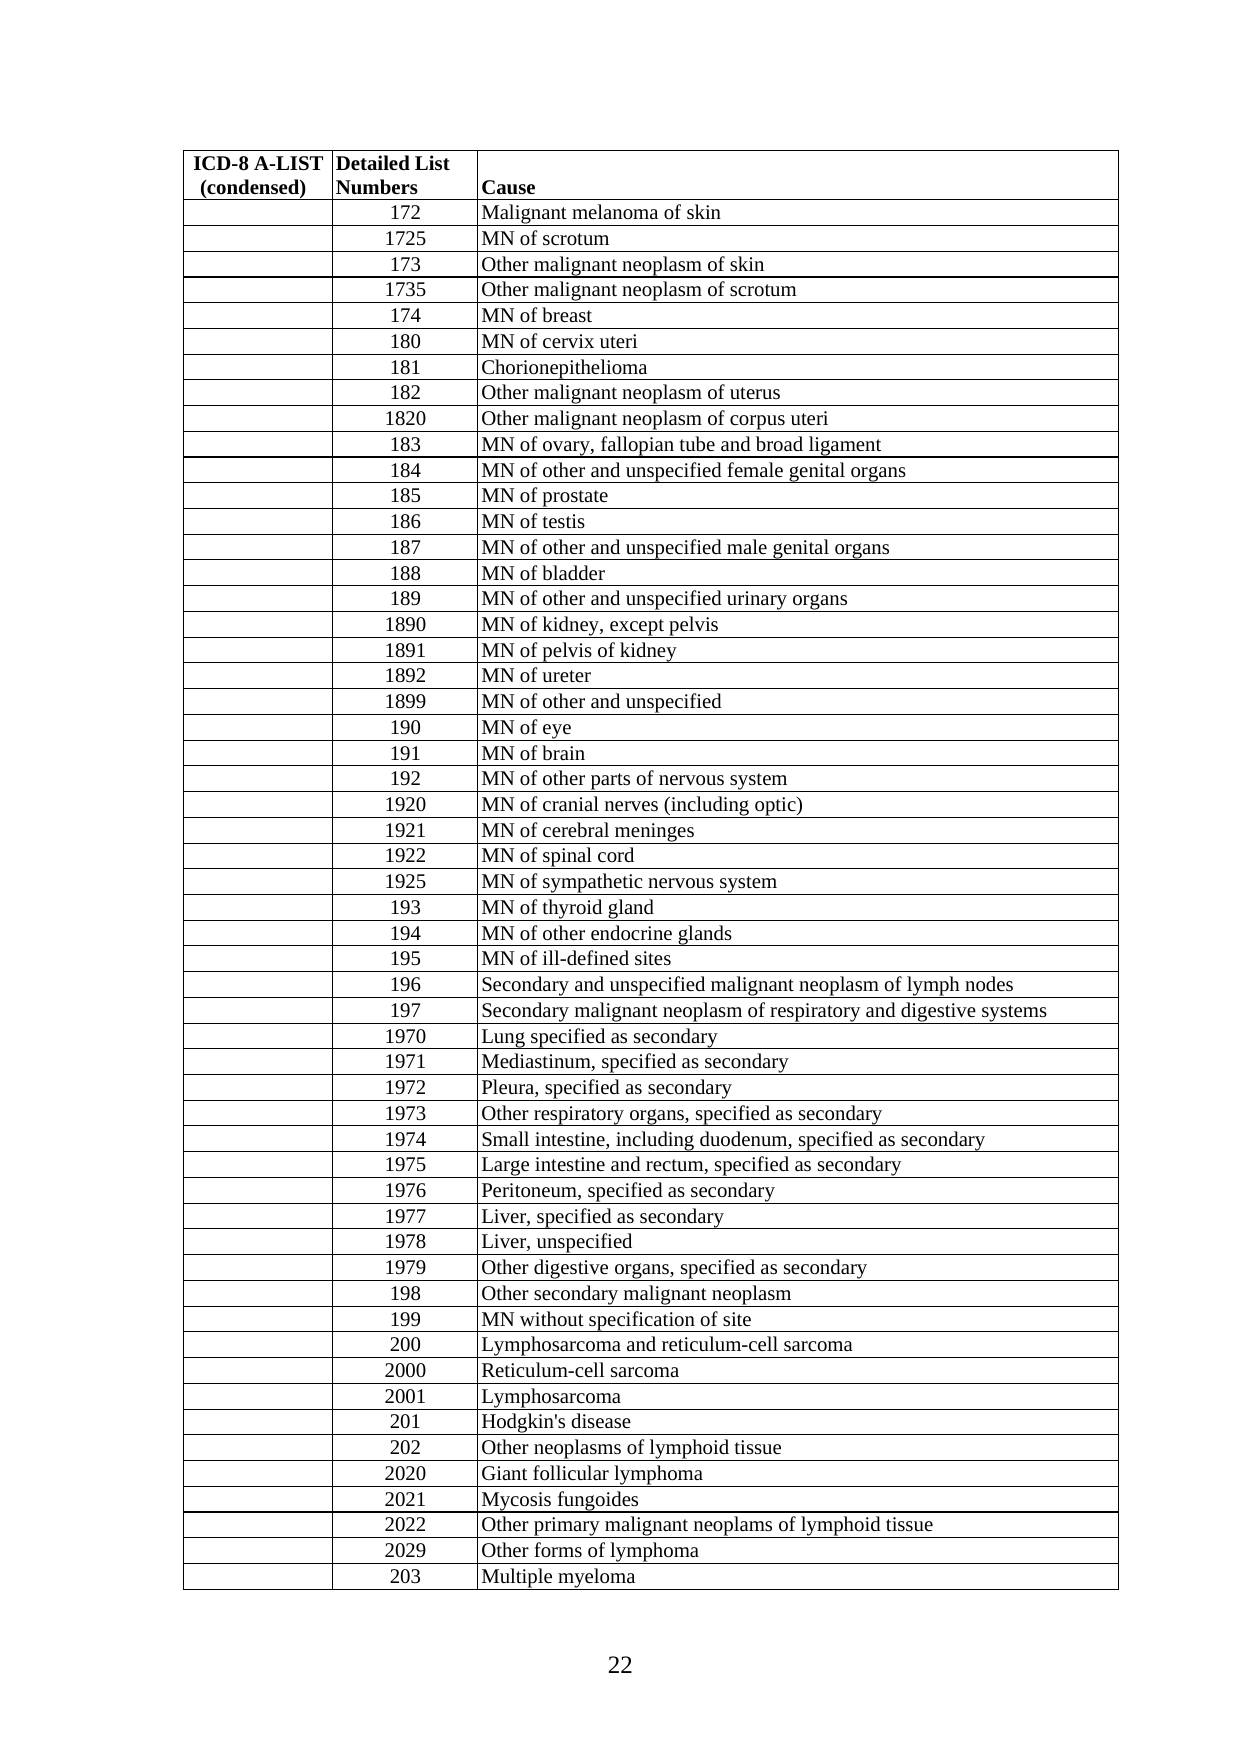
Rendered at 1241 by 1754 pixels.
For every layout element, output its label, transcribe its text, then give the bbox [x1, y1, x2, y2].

table_cell [184, 663, 332, 688]
table_cell 1899 [333, 689, 477, 714]
table_cell [184, 560, 332, 585]
table_cell 1971 [333, 1049, 477, 1074]
table_cell MN of prostate [478, 483, 1118, 508]
table_cell Mycosis fungoides [478, 1487, 1118, 1511]
table_cell 202 [333, 1435, 477, 1460]
table_cell 1972 [333, 1075, 477, 1100]
table_cell Other primary malignant neoplams of lymphoid tissue [478, 1513, 1118, 1537]
table_cell 2029 [333, 1538, 477, 1563]
table_cell [184, 1538, 332, 1563]
table_cell [184, 1024, 332, 1048]
table_cell [184, 355, 332, 379]
table_cell [184, 638, 332, 662]
table_cell 197 [333, 998, 477, 1022]
table_cell 195 [333, 946, 477, 971]
table_cell 193 [333, 895, 477, 919]
table_cell Liver, specified as secondary [478, 1204, 1118, 1228]
table_cell [184, 1049, 332, 1074]
table_cell 1890 [333, 612, 477, 637]
table_cell [184, 818, 332, 842]
table_cell MN of scrotum [478, 226, 1118, 251]
table_cell MN of other parts of nervous system [478, 766, 1118, 791]
table_cell [184, 1384, 332, 1408]
table_cell 196 [333, 972, 477, 997]
table_cell Giant follicular lymphoma [478, 1461, 1118, 1486]
table_cell MN of testis [478, 509, 1118, 534]
table_cell MN of kidney, except pelvis [478, 612, 1118, 637]
table_cell Liver, unspecified [478, 1229, 1118, 1254]
table_cell MN without specification of site [478, 1307, 1118, 1331]
table_cell [184, 1178, 332, 1203]
table_cell 1977 [333, 1204, 477, 1228]
table_cell [184, 535, 332, 559]
table_cell 1979 [333, 1255, 477, 1280]
table_cell 191 [333, 741, 477, 765]
table_cell [184, 509, 332, 534]
table_cell 189 [333, 586, 477, 611]
table_cell [184, 1126, 332, 1151]
table_cell MN of cerebral meninges [478, 818, 1118, 842]
table_cell MN of other and unspecified [478, 689, 1118, 714]
table_cell Reticulum-cell sarcoma [478, 1358, 1118, 1383]
table_cell 173 [333, 252, 477, 276]
table_cell 1976 [333, 1178, 477, 1203]
table_cell Multiple myeloma [478, 1564, 1118, 1588]
table_cell MN of spinal cord [478, 844, 1118, 868]
table_cell Lymphosarcoma [478, 1384, 1118, 1408]
table_cell 2022 [333, 1513, 477, 1537]
table_cell 2001 [333, 1384, 477, 1408]
table_cell 1974 [333, 1126, 477, 1151]
table_cell 1975 [333, 1152, 477, 1177]
table_cell [184, 1075, 332, 1100]
table_cell MN of other and unspecified urinary organs [478, 586, 1118, 611]
table_cell [184, 895, 332, 919]
table_cell 184 [333, 458, 477, 482]
table_cell 1725 [333, 226, 477, 251]
table_cell Secondary and unspecified malignant neoplasm of lymph nodes [478, 972, 1118, 997]
table_cell Other respiratory organs, specified as secondary [478, 1101, 1118, 1125]
table_cell [184, 689, 332, 714]
table_cell [184, 1307, 332, 1331]
table_cell MN of other and unspecified male genital organs [478, 535, 1118, 559]
table_cell Other malignant neoplasm of skin [478, 252, 1118, 276]
table_cell 1978 [333, 1229, 477, 1254]
table_cell 1973 [333, 1101, 477, 1125]
table_cell MN of cranial nerves (including optic) [478, 792, 1118, 817]
table_cell MN of other endocrine glands [478, 921, 1118, 945]
table_cell MN of pelvis of kidney [478, 638, 1118, 662]
table_cell [184, 844, 332, 868]
table_cell 183 [333, 432, 477, 456]
table_cell MN of other and unspecified female genital organs [478, 458, 1118, 482]
table_cell 185 [333, 483, 477, 508]
table_cell [184, 226, 332, 251]
table_cell Other digestive organs, specified as secondary [478, 1255, 1118, 1280]
table_cell [184, 252, 332, 276]
table_cell MN of ovary, fallopian tube and broad ligament [478, 432, 1118, 456]
table_cell [184, 1410, 332, 1434]
table_cell Other malignant neoplasm of corpus uteri [478, 406, 1118, 431]
table_header Cause [478, 151, 1118, 199]
table_cell [184, 998, 332, 1022]
table_cell [184, 741, 332, 765]
table_cell [184, 921, 332, 945]
table_cell Other neoplasms of lymphoid tissue [478, 1435, 1118, 1460]
table_cell Peritoneum, specified as secondary [478, 1178, 1118, 1203]
table_cell 190 [333, 715, 477, 739]
table_cell 1921 [333, 818, 477, 842]
table_cell Other malignant neoplasm of scrotum [478, 278, 1118, 302]
table_cell 1891 [333, 638, 477, 662]
table_cell [184, 1564, 332, 1588]
table_cell 186 [333, 509, 477, 534]
table_cell [184, 766, 332, 791]
table_cell 182 [333, 380, 477, 405]
table_cell [184, 586, 332, 611]
table_cell Chorionepithelioma [478, 355, 1118, 379]
table_cell [184, 200, 332, 225]
table_cell 174 [333, 303, 477, 328]
table_cell [184, 278, 332, 302]
table_cell Small intestine, including duodenum, specified as secondary [478, 1126, 1118, 1151]
table_cell 187 [333, 535, 477, 559]
table_cell Mediastinum, specified as secondary [478, 1049, 1118, 1074]
table_cell [184, 432, 332, 456]
table_cell 1925 [333, 869, 477, 894]
table_cell MN of eye [478, 715, 1118, 739]
table_cell [184, 406, 332, 431]
table_cell [184, 792, 332, 817]
table_cell 2020 [333, 1461, 477, 1486]
table_cell MN of thyroid gland [478, 895, 1118, 919]
table_cell Hodgkin's disease [478, 1410, 1118, 1434]
table_cell 200 [333, 1332, 477, 1357]
table_cell 188 [333, 560, 477, 585]
table_cell [184, 612, 332, 637]
table_cell 1922 [333, 844, 477, 868]
table_cell 201 [333, 1410, 477, 1434]
table_cell Malignant melanoma of skin [478, 200, 1118, 225]
table_cell 1970 [333, 1024, 477, 1048]
table_cell 1892 [333, 663, 477, 688]
table_cell Large intestine and rectum, specified as secondary [478, 1152, 1118, 1177]
table_cell [184, 1101, 332, 1125]
table_cell 181 [333, 355, 477, 379]
table_cell [184, 715, 332, 739]
table_cell [184, 1461, 332, 1486]
table_cell Other secondary malignant neoplasm [478, 1281, 1118, 1306]
table_cell 203 [333, 1564, 477, 1588]
table_cell [184, 1332, 332, 1357]
table_cell Secondary malignant neoplasm of respiratory and digestive systems [478, 998, 1118, 1022]
table_cell [184, 1255, 332, 1280]
table_cell 180 [333, 329, 477, 353]
table_cell 1735 [333, 278, 477, 302]
table_cell 194 [333, 921, 477, 945]
table_cell [184, 380, 332, 405]
table_header ICD-8 A-LIST (condensed) [184, 151, 332, 199]
table_cell [184, 483, 332, 508]
table_cell [184, 458, 332, 482]
table_cell [184, 1487, 332, 1511]
table_cell [184, 1435, 332, 1460]
table_cell 192 [333, 766, 477, 791]
table_cell [184, 1229, 332, 1254]
table_cell MN of bladder [478, 560, 1118, 585]
table_cell 1820 [333, 406, 477, 431]
table_cell [184, 1204, 332, 1228]
table_cell Lung specified as secondary [478, 1024, 1118, 1048]
table_cell Lymphosarcoma and reticulum-cell sarcoma [478, 1332, 1118, 1357]
table_cell [184, 1513, 332, 1537]
table_cell [184, 972, 332, 997]
table_cell MN of brain [478, 741, 1118, 765]
table_cell 172 [333, 200, 477, 225]
table_cell MN of breast [478, 303, 1118, 328]
table_cell Other forms of lymphoma [478, 1538, 1118, 1563]
table_cell MN of ill-defined sites [478, 946, 1118, 971]
table_cell [184, 1281, 332, 1306]
table_cell MN of sympathetic nervous system [478, 869, 1118, 894]
table_cell Pleura, specified as secondary [478, 1075, 1118, 1100]
table_cell [184, 303, 332, 328]
table_cell 199 [333, 1307, 477, 1331]
table_cell [184, 946, 332, 971]
table_cell [184, 869, 332, 894]
table_cell 1920 [333, 792, 477, 817]
table_cell MN of ureter [478, 663, 1118, 688]
table_header Detailed List Numbers [333, 151, 477, 199]
table_cell MN of cervix uteri [478, 329, 1118, 353]
table_cell [184, 1358, 332, 1383]
table_cell 198 [333, 1281, 477, 1306]
table_cell 2000 [333, 1358, 477, 1383]
table_cell Other malignant neoplasm of uterus [478, 380, 1118, 405]
table_cell [184, 329, 332, 353]
table_cell [184, 1152, 332, 1177]
table_cell 2021 [333, 1487, 477, 1511]
